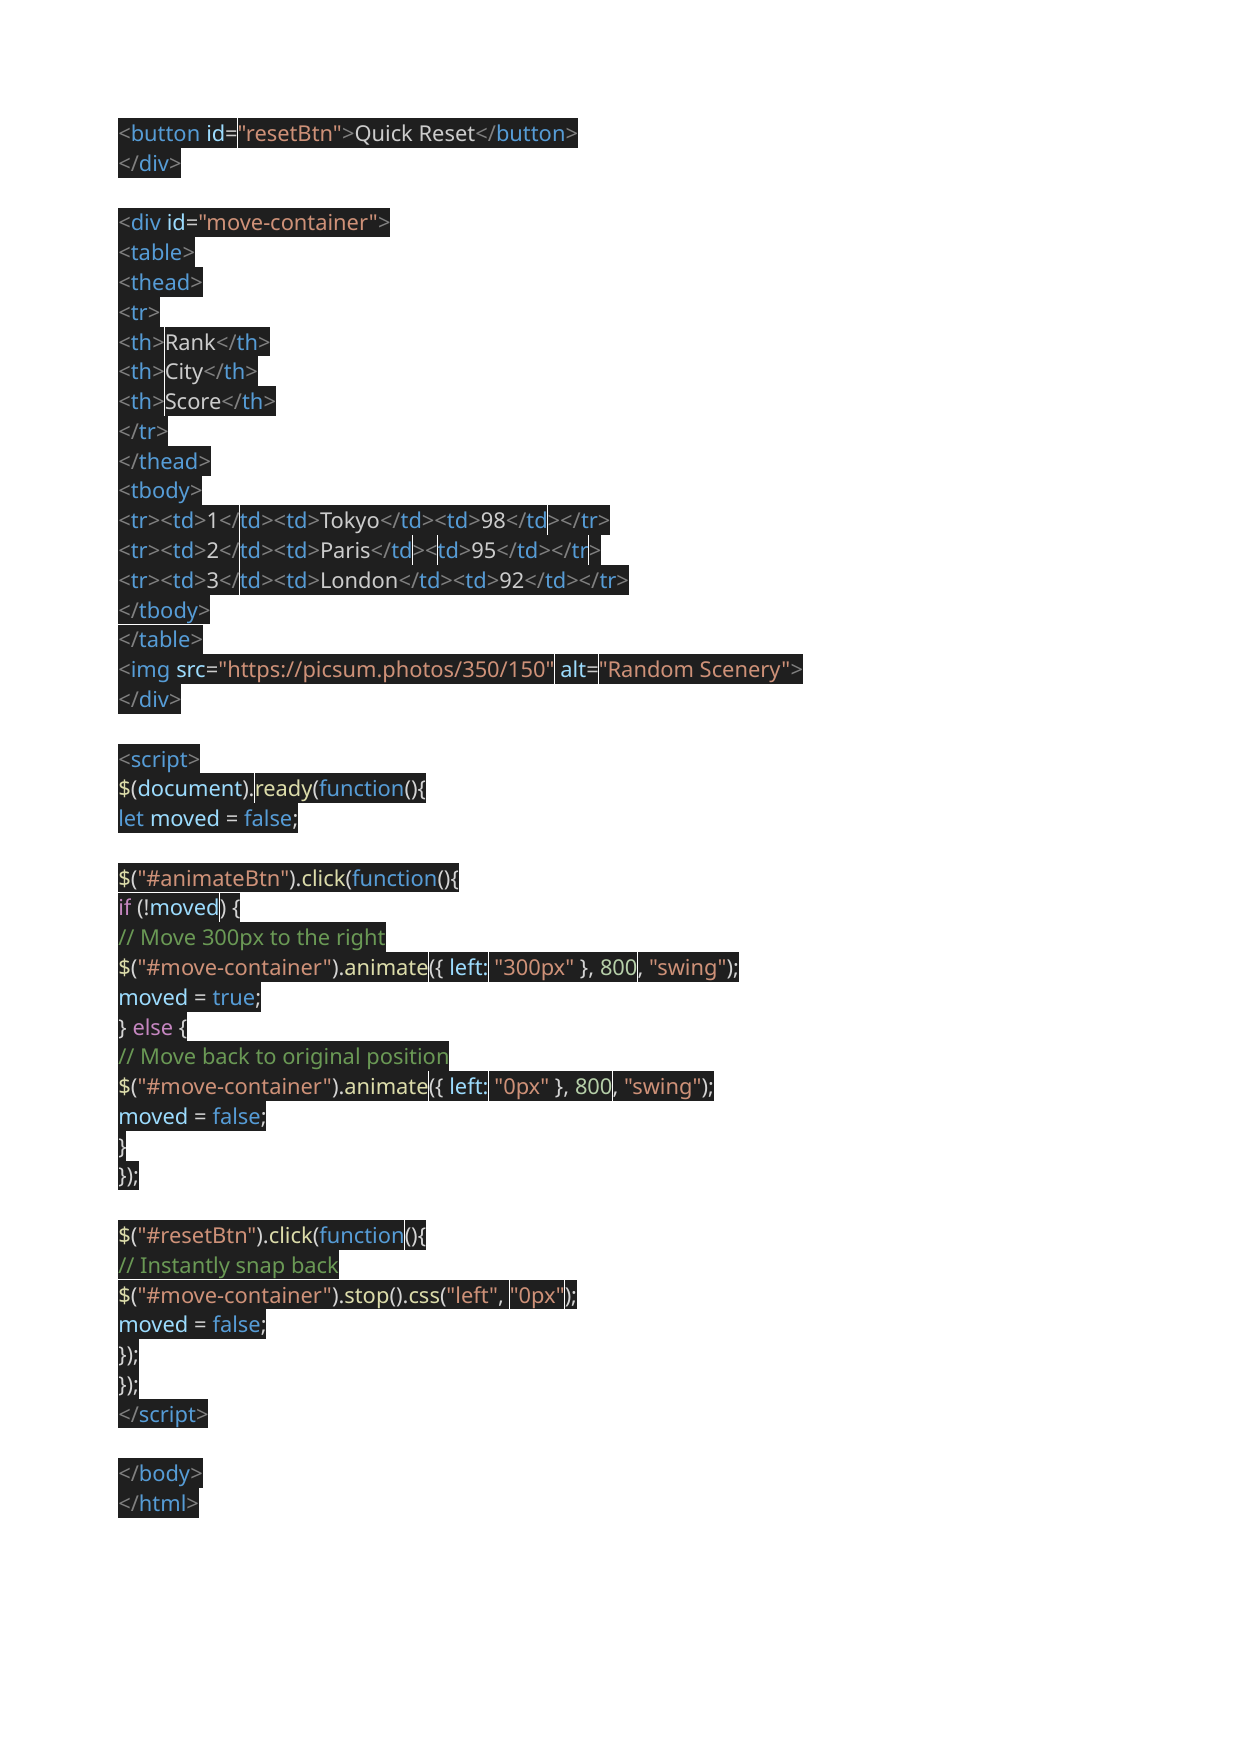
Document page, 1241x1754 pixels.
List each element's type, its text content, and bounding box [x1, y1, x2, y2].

text $("#animateBtn").click(function(){ [118, 863, 1122, 892]
text <th>City</th> [118, 356, 1122, 386]
text <table> [118, 237, 1122, 267]
text <tr> [118, 297, 1122, 327]
text <tr><td>1</td><td>Tokyo</td><td>98</td></tr> [118, 505, 1122, 535]
text </table> [118, 624, 1122, 654]
text <img src="https://picsum.photos/350/150" alt="Random Scenery"> [118, 654, 1122, 684]
text // Move back to original position [118, 1041, 1122, 1071]
text $("#resetBtn").click(function(){ [118, 1220, 1122, 1250]
text </tbody> [118, 595, 1122, 624]
text </body> [118, 1458, 1122, 1488]
text if (!moved) { [118, 892, 1122, 922]
text </script> [118, 1399, 1122, 1428]
text // Move 300px to the right [118, 922, 1122, 952]
text moved = true; [118, 982, 1122, 1012]
text </div> [118, 684, 1122, 714]
text <tr><td>2</td><td>Paris</td><td>95</td></tr> [118, 535, 1122, 565]
text <div id="move-container"> [118, 207, 1122, 237]
text <tbody> [118, 476, 1122, 505]
text $(document).ready(function(){ [118, 773, 1122, 803]
text } else { [118, 1012, 1122, 1041]
text $("#move-container").animate({ left: "0px" }, 800, "swing"); [118, 1071, 1122, 1101]
text $("#move-container").stop().css("left", "0px"); [118, 1279, 1122, 1309]
text moved = false; [118, 1101, 1122, 1131]
text }); [118, 1369, 1122, 1399]
text $("#move-container").animate({ left: "300px" }, 800, "swing"); [118, 952, 1122, 982]
text <script> [118, 743, 1122, 773]
text moved = false; [118, 1309, 1122, 1339]
text </tr> [118, 416, 1122, 446]
text </div> [118, 148, 1122, 178]
text // Instantly snap back [118, 1250, 1122, 1279]
text </thead> [118, 446, 1122, 476]
text </html> [118, 1488, 1122, 1518]
text <button id="resetBtn">Quick Reset</button> [118, 118, 1122, 148]
text <thead> [118, 267, 1122, 297]
text <th>Rank</th> [118, 327, 1122, 356]
text }); [118, 1161, 1122, 1190]
text } [118, 1131, 1122, 1161]
text <th>Score</th> [118, 386, 1122, 416]
text <tr><td>3</td><td>London</td><td>92</td></tr> [118, 565, 1122, 595]
text let moved = false; [118, 803, 1122, 833]
text }); [118, 1339, 1122, 1369]
